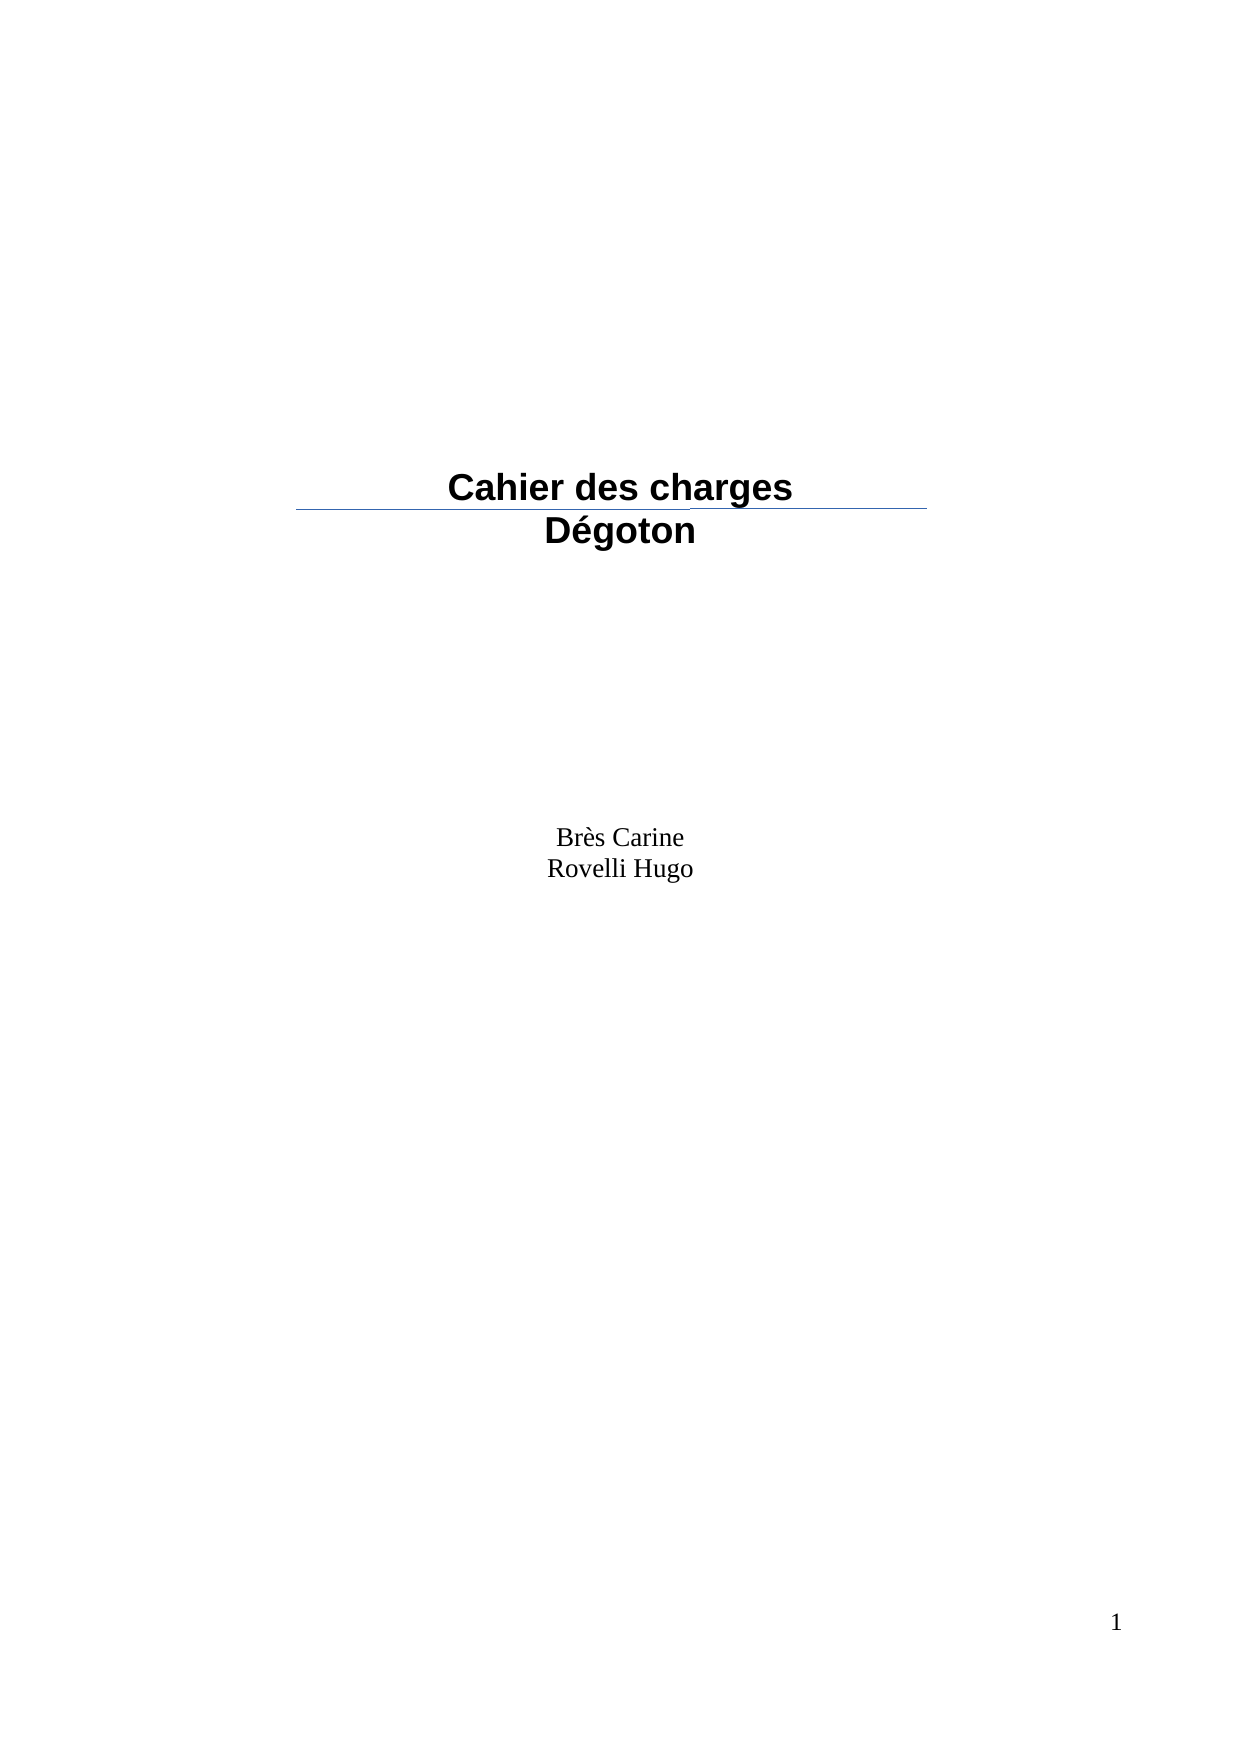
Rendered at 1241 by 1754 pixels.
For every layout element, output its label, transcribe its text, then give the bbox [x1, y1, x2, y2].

text Brès Carine [118, 821, 1122, 852]
title Cahier des charges Dégoton [118, 466, 1122, 552]
text Rovelli Hugo [118, 852, 1122, 883]
